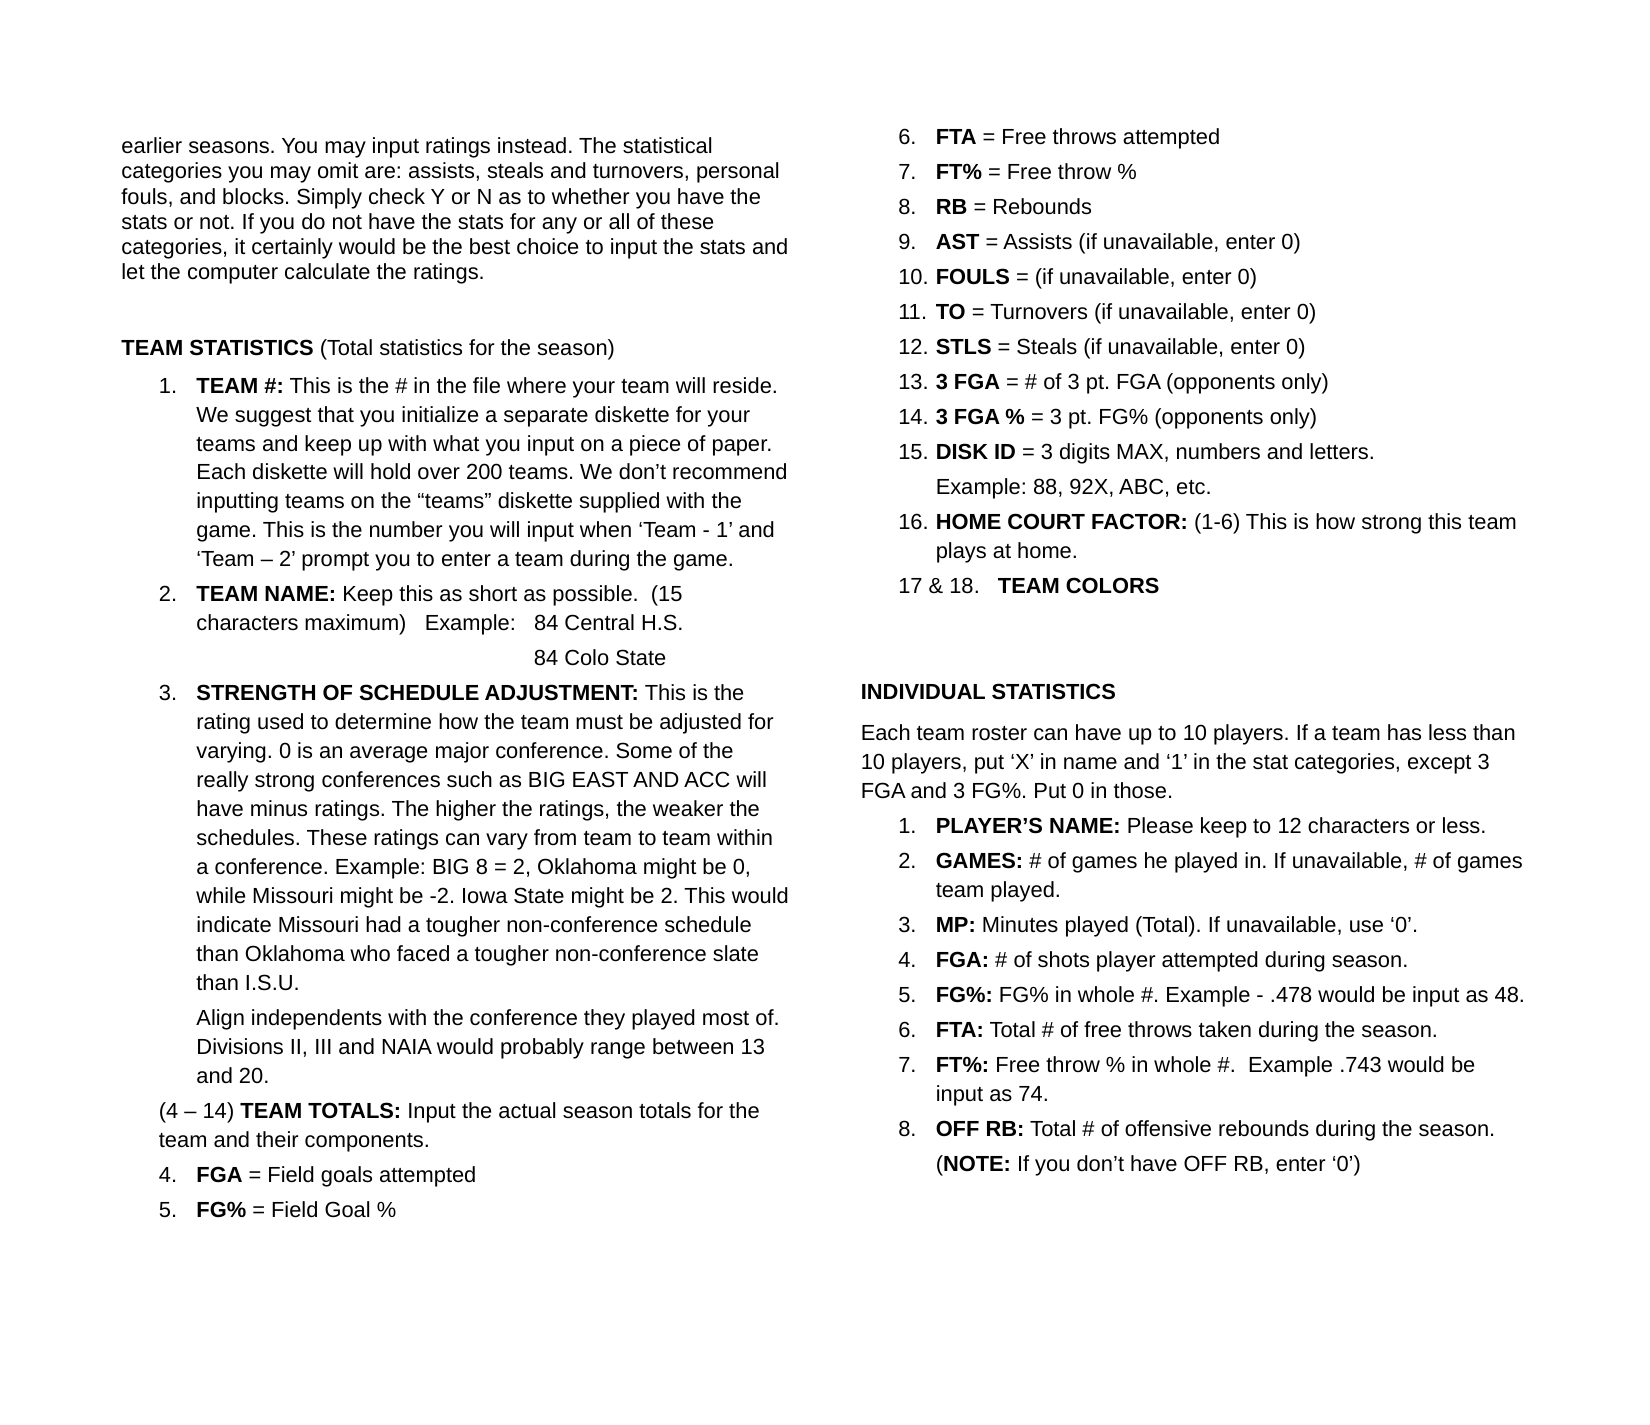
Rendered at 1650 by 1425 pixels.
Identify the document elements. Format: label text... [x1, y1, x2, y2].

table_header [793, 118, 857, 1232]
table_header FTA = Free throws attempted FT% = Free throw % RB = Rebounds AST = Assists (if unavailable, enter 0) FOULS = (if unavailable, enter 0) TO = Turnovers (if unavailable, enter 0) STLS = Steals (if unavailable, enter 0) 3 FGA = # of 3 pt. FGA (opponents only) 3 FGA % = 3 pt. FG% (opponents only) DISK ID = 3 digits MAX, numbers and letters. Example: 88, 92X, ABC, etc. HOME COURT FACTOR: (1-6) This is how strong this team plays at home. 17 & 18. TEAM COLORS INDIVIDUAL STATISTICS Each team roster can have up to 10 players. If a team has less than 10 players, put ‘X’ in name and ‘1’ in the stat categories, except 3 FGA and 3 FG%. Put 0 in those. PLAYER’S NAME: Please keep to 12 characters or less. GAMES: # of games he played in. If unavailable, # of games team played. MP: Minutes played (Total). If unavailable, use ‘0’. FGA: # of shots player attempted during season. FG%: FG% in whole #. Example - .478 would be input as 48. FTA: Total # of free throws taken during the season. FT%: Free throw % in whole #. Example .743 would be input as 74. OFF RB: Total # of offensive rebounds during the season. (NOTE: If you don’t have OFF RB, enter ‘0’) [858, 118, 1532, 1232]
table_header earlier seasons. You may input ratings instead. The statistical categories you may omit are: assists, steals and turnovers, personal fouls, and blocks. Simply check Y or N as to whether you have the stats or not. If you do not have the stats for any or all of these categories, it certainly would be the best choice to input the stats and let the computer calculate the ratings. TEAM STATISTICS (Total statistics for the season) TEAM #: This is the # in the file where your team will reside. We suggest that you initialize a separate diskette for your teams and keep up with what you input on a piece of paper. Each diskette will hold over 200 teams. We don’t recommend inputting teams on the “teams” diskette supplied with the game. This is the number you will input when ‘Team - 1’ and ‘Team – 2’ prompt you to enter a team during the game. TEAM NAME: Keep this as short as possible. (15 characters maximum) Example: 84 Central H.S. 84 Colo State STRENGTH OF SCHEDULE ADJUSTMENT: This is the rating used to determine how the team must be adjusted for varying. 0 is an average major conference. Some of the really strong conferences such as BIG EAST AND ACC will have minus ratings. The higher the ratings, the weaker the schedules. These ratings can vary from team to team within a conference. Example: BIG 8 = 2, Oklahoma might be 0, while Missouri might be -2. Iowa State might be 2. This would indicate Missouri had a tougher non-conference schedule than Oklahoma who faced a tougher non-conference slate than I.S.U. Align independents with the conference they played most of. Divisions II, III and NAIA would probably range between 13 and 20. (4 – 14) TEAM TOTALS: Input the actual season totals for the team and their components. FGA = Field goals attempted FG% = Field Goal % [118, 118, 793, 1232]
